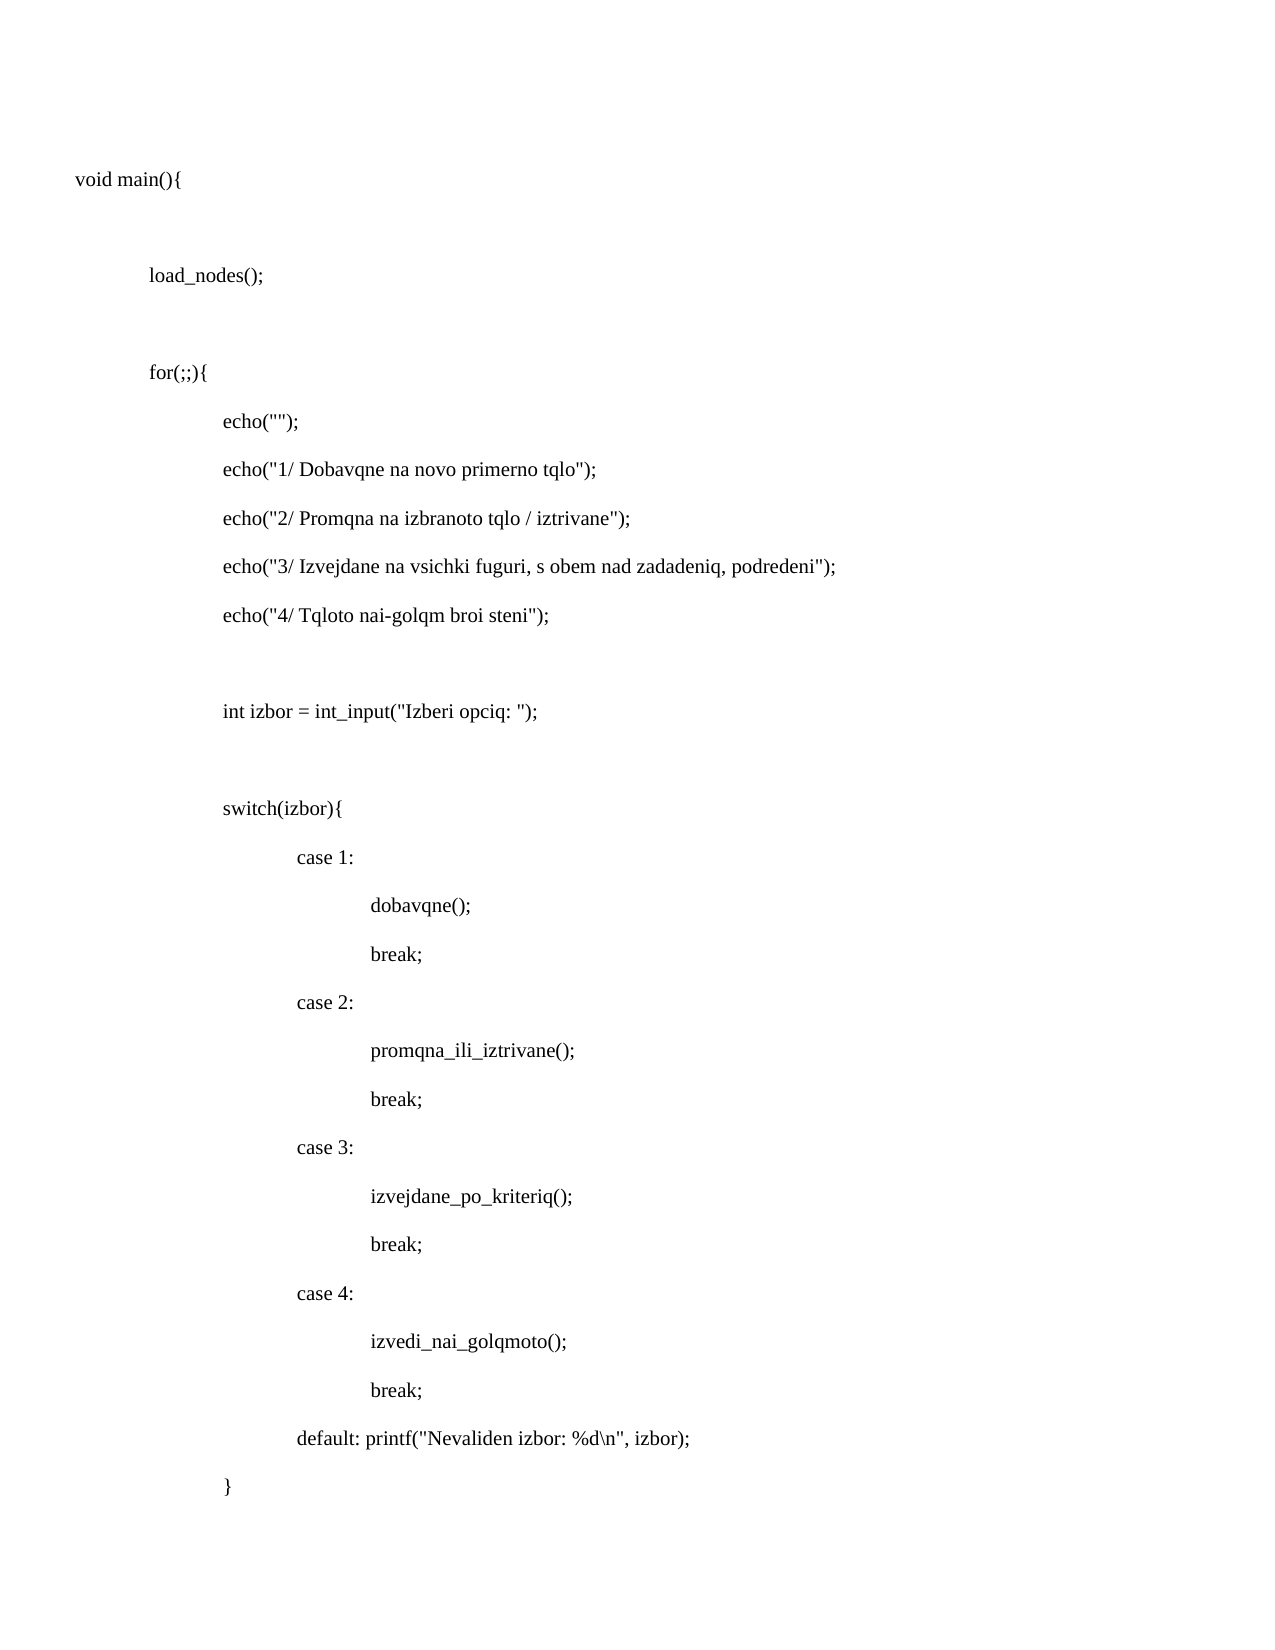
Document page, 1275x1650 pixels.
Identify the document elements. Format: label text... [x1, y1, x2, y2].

text break; [75, 942, 1209, 966]
text void main(){ [75, 167, 1209, 191]
text switch(izbor){ [75, 796, 1209, 820]
text case 3: [75, 1135, 1209, 1159]
text dobavqne(); [75, 893, 1209, 917]
text break; [75, 1232, 1209, 1256]
text break; [75, 1377, 1209, 1402]
text promqna_ili_iztrivane(); [75, 1038, 1209, 1062]
text case 1: [75, 845, 1209, 869]
text case 4: [75, 1281, 1209, 1305]
text izvedi_nai_golqmoto(); [75, 1329, 1209, 1353]
text echo("2/ Promqna na izbranoto tqlo / iztrivane"); [75, 506, 1209, 530]
text load_nodes(); [75, 263, 1209, 287]
text echo("3/ Izvejdane na vsichki fuguri, s obem nad zadadeniq, podredeni"); [75, 554, 1209, 578]
text echo(""); [75, 409, 1209, 433]
text for(;;){ [75, 360, 1209, 384]
text case 2: [75, 990, 1209, 1014]
text } [75, 1474, 1209, 1498]
text default: printf("Nevaliden izbor: %d\n", izbor); [75, 1426, 1209, 1450]
text int izbor = int_input("Izberi opciq: "); [75, 699, 1209, 723]
text izvejdane_po_kriteriq(); [75, 1184, 1209, 1208]
text echo("4/ Tqloto nai-golqm broi steni"); [75, 602, 1209, 627]
text break; [75, 1087, 1209, 1111]
text echo("1/ Dobavqne na novo primerno tqlo"); [75, 457, 1209, 481]
